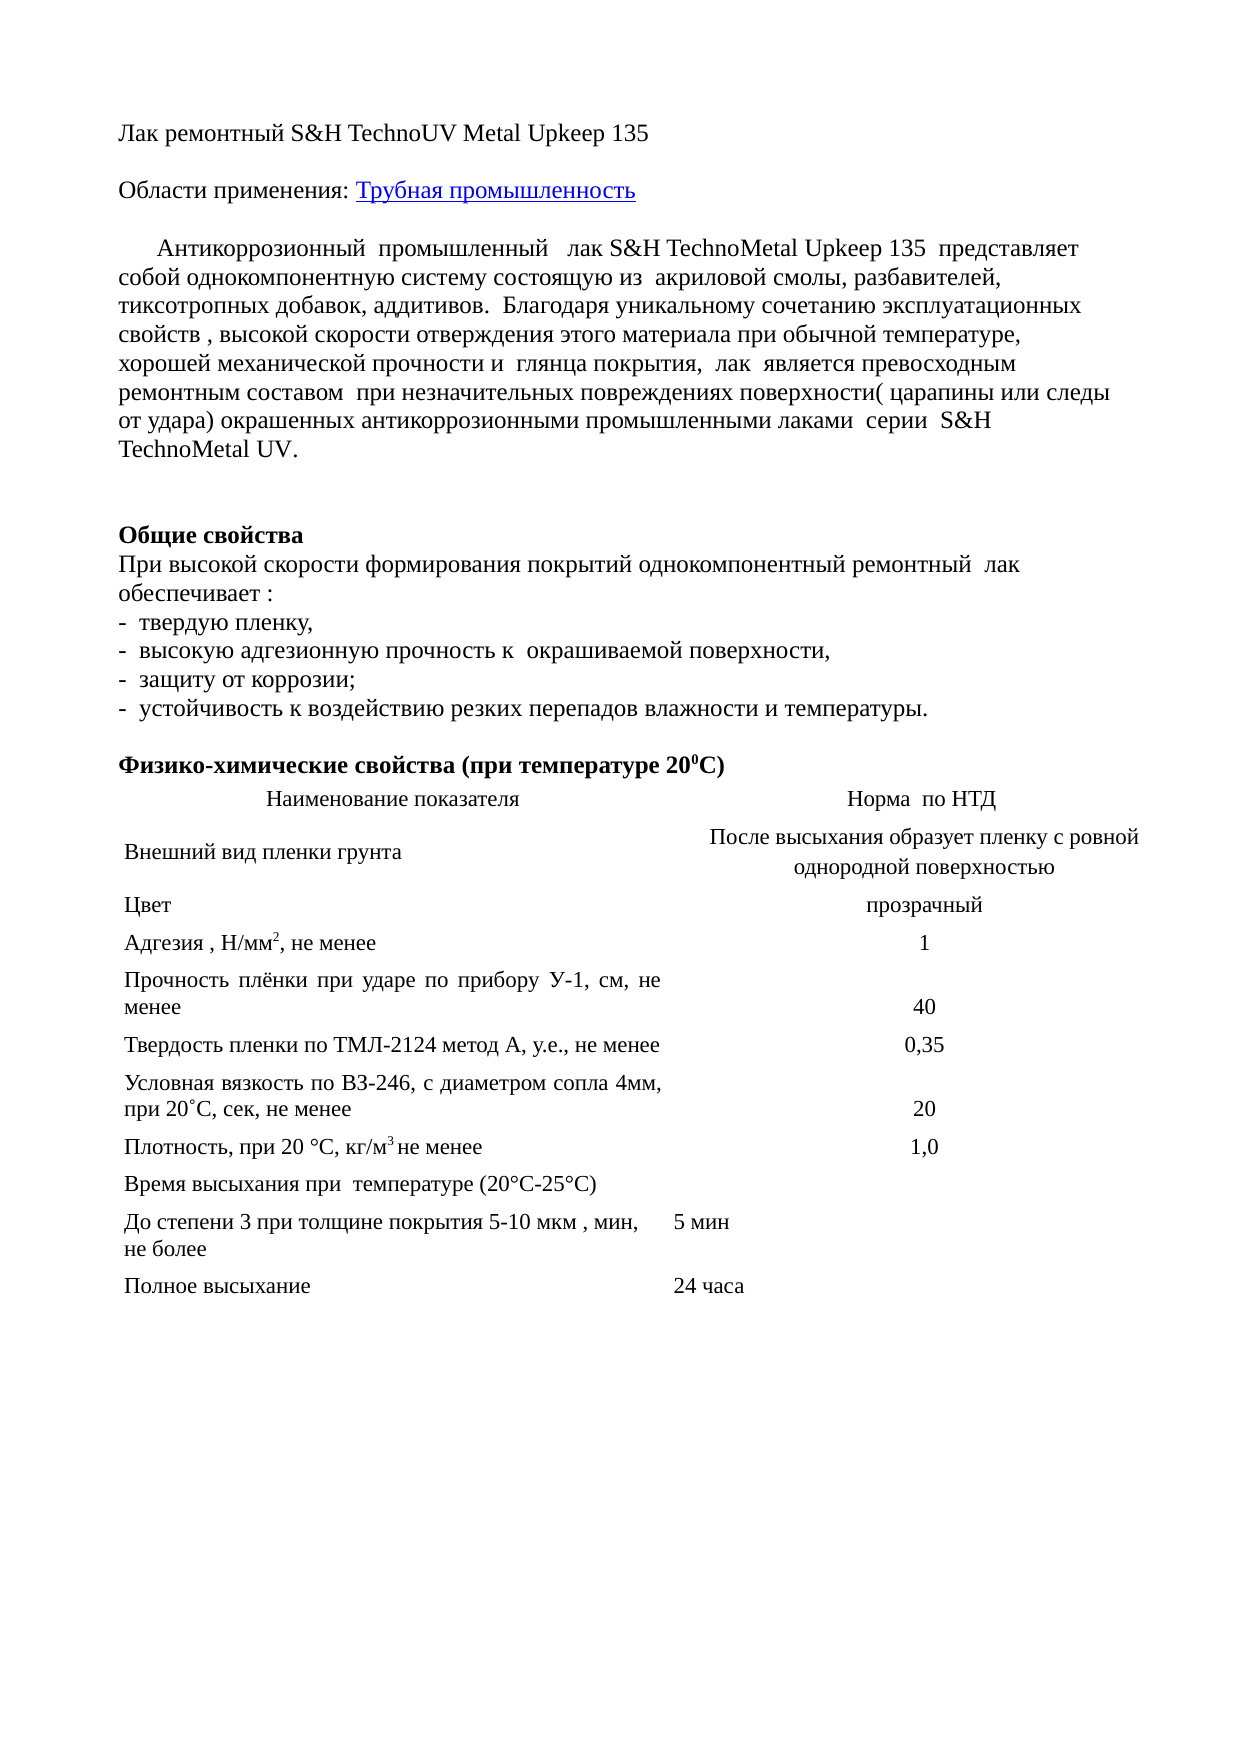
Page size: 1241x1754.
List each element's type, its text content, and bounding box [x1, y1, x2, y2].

text Физико-химические свойства (при температуре 200С) [118, 751, 1122, 779]
table_cell После высыхания образует пленку с ровной однородной поверхностью [668, 817, 1181, 885]
text - защиту от коррозии; [118, 664, 1122, 693]
table_header Наименование показателя [118, 779, 667, 817]
table_cell Полное высыхание [118, 1267, 667, 1304]
table_cell 5 мин [668, 1203, 1181, 1267]
table_cell Условная вязкость по ВЗ-246, с диаметром сопла 4мм, при 20˚С, сек, не менее [118, 1063, 667, 1127]
table_cell Прочность плёнки при ударе по прибору У-1, см, не менее [118, 961, 667, 1025]
table_cell [668, 1165, 1181, 1203]
table_cell 0,35 [668, 1025, 1181, 1063]
table_cell 20 [668, 1063, 1181, 1127]
text При высокой скорости формирования покрытий однокомпонентный ремонтный лак обеспечивает : [118, 549, 1122, 607]
table_cell 1,0 [668, 1127, 1181, 1165]
text Лак ремонтный S&H TechnoUV Metal Upkeep 135 [118, 118, 1122, 147]
text Антикоррозионный промышленный лак S&H TechnoMetal Upkeep 135 представляет собой однокомпонентную систему состоящую из акриловой смолы, разбавителей, тиксотропных добавок, аддитивов. Благодаря уникальному сочетанию эксплуатационных свойств , высокой скорости отверждения этого материала при обычной температуре, хорошей механической прочности и глянца покрытия, лак является превосходным ремонтным составом при незначительных повреждениях поверхности( царапины или следы от удара) окрашенных антикоррозионными промышленными лаками серии S&H TechnoMetal UV. [118, 233, 1122, 463]
text - высокую адгезионную прочность к окрашиваемой поверхности, [118, 636, 1122, 664]
table_cell Цвет [118, 885, 667, 923]
table_cell Твердость пленки по ТМЛ-2124 метод А, у.е., не менее [118, 1025, 667, 1063]
table_cell Плотность, при 20 °С, кг/м3 не менее [118, 1127, 667, 1165]
table_cell До степени 3 при толщине покрытия 5-10 мкм , мин, не более [118, 1203, 667, 1267]
text - твердую пленку, [118, 607, 1122, 636]
table_cell 24 часа [668, 1267, 1181, 1304]
text Области применения: Трубная промышленность [118, 176, 1122, 204]
table_header Норма по НТД [668, 779, 1181, 817]
text Общие свойства [118, 521, 1122, 549]
table_cell Адгезия , H/мм2, не менее [118, 923, 667, 961]
table_cell Внешний вид пленки грунта [118, 817, 667, 885]
table_cell Время высыхания при температуре (20°C-25°C) [118, 1165, 667, 1203]
text - устойчивость к воздействию резких перепадов влажности и температуры. [118, 693, 1122, 722]
table_cell прозрачный [668, 885, 1181, 923]
table_cell 1 [668, 923, 1181, 961]
table_cell 40 [668, 961, 1181, 1025]
